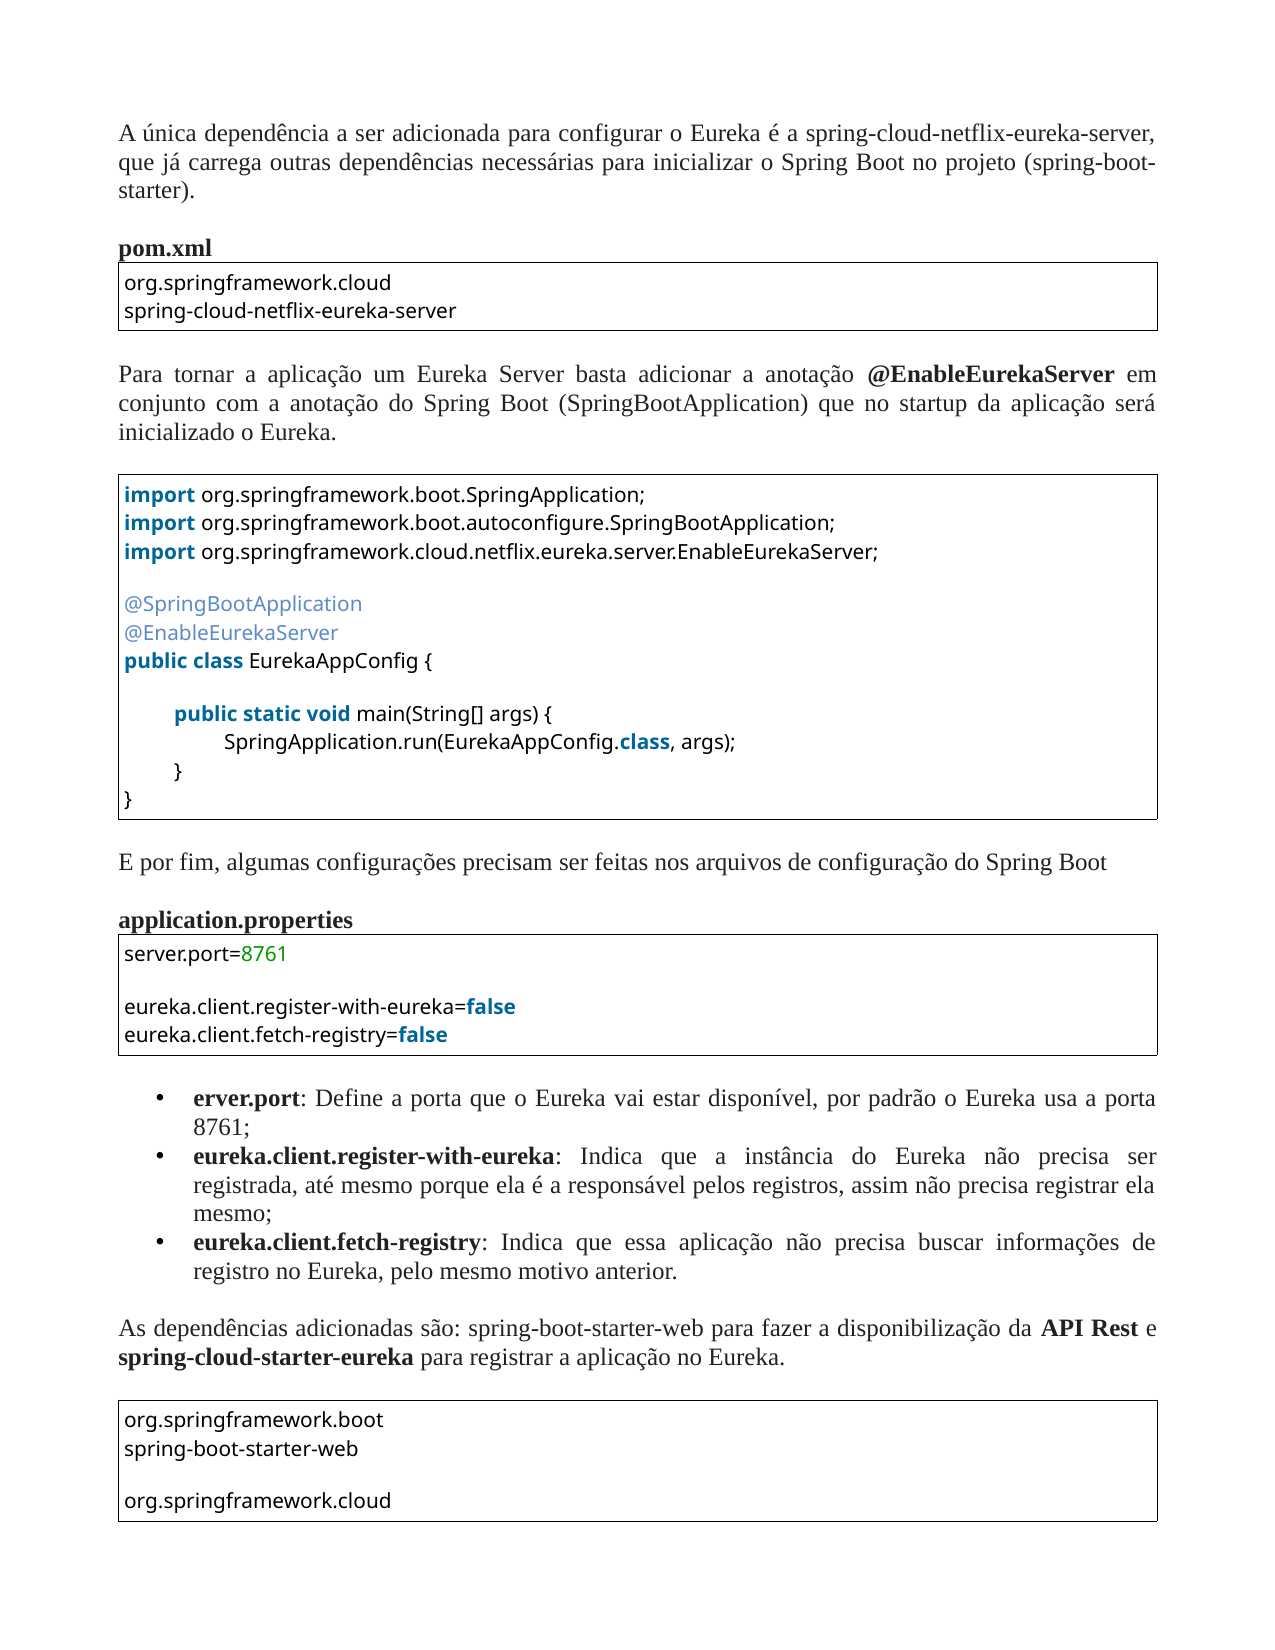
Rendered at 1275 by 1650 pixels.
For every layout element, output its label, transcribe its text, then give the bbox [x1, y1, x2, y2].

table_header server.port=8761 eureka.client.register-with-eureka=false eureka.client.fetch-registry=false [119, 935, 1157, 1054]
text Para tornar a aplicação um Eureka Server basta adicionar a anotação @EnableEurekaServer em conjunto com a anotação do Spring Boot (SpringBootApplication) que no startup da aplicação será inicializado o Eureka. [118, 359, 1157, 445]
text E por fim, algumas configurações precisam ser feitas nos arquivos de configuração do Spring Boot [118, 847, 1157, 876]
table_header import org.springframework.boot.SpringApplication; import org.springframework.boot.autoconfigure.SpringBootApplication; import org.springframework.cloud.netflix.eureka.server.EnableEurekaServer; @SpringBootApplication @EnableEurekaServer public class EurekaAppConfig { public static void main(String[] args) { SpringApplication.run(EurekaAppConfig.class, args); } } [119, 475, 1157, 818]
text A única dependência a ser adicionada para configurar o Eureka é a spring-cloud-netflix-eureka-server, que já carrega outras dependências necessárias para inicializar o Spring Boot no projeto (spring-boot-starter). [118, 118, 1157, 204]
text As dependências adicionadas são: spring-boot-starter-web para fazer a disponibilização da API Rest e spring-cloud-starter-eureka para registrar a aplicação no Eureka. [118, 1313, 1157, 1371]
text pom.xml [118, 233, 1157, 262]
table_header org.springframework.cloud spring-cloud-netflix-eureka-server [119, 263, 1157, 330]
list erver.port: Define a porta que o Eureka vai estar disponível, por padrão o Eureka usa a porta 8761; [156, 1083, 1157, 1141]
list eureka.client.fetch-registry: Indica que essa aplicação não precisa buscar informações de registro no Eureka, pelo mesmo motivo anterior. [156, 1227, 1157, 1285]
table_header org.springframework.boot spring-boot-starter-web org.springframework.cloud [119, 1401, 1157, 1521]
text application.properties [118, 905, 1157, 934]
list eureka.client.register-with-eureka: Indica que a instância do Eureka não precisa ser registrada, até mesmo porque ela é a responsável pelos registros, assim não precisa registrar ela mesmo; [156, 1141, 1157, 1227]
